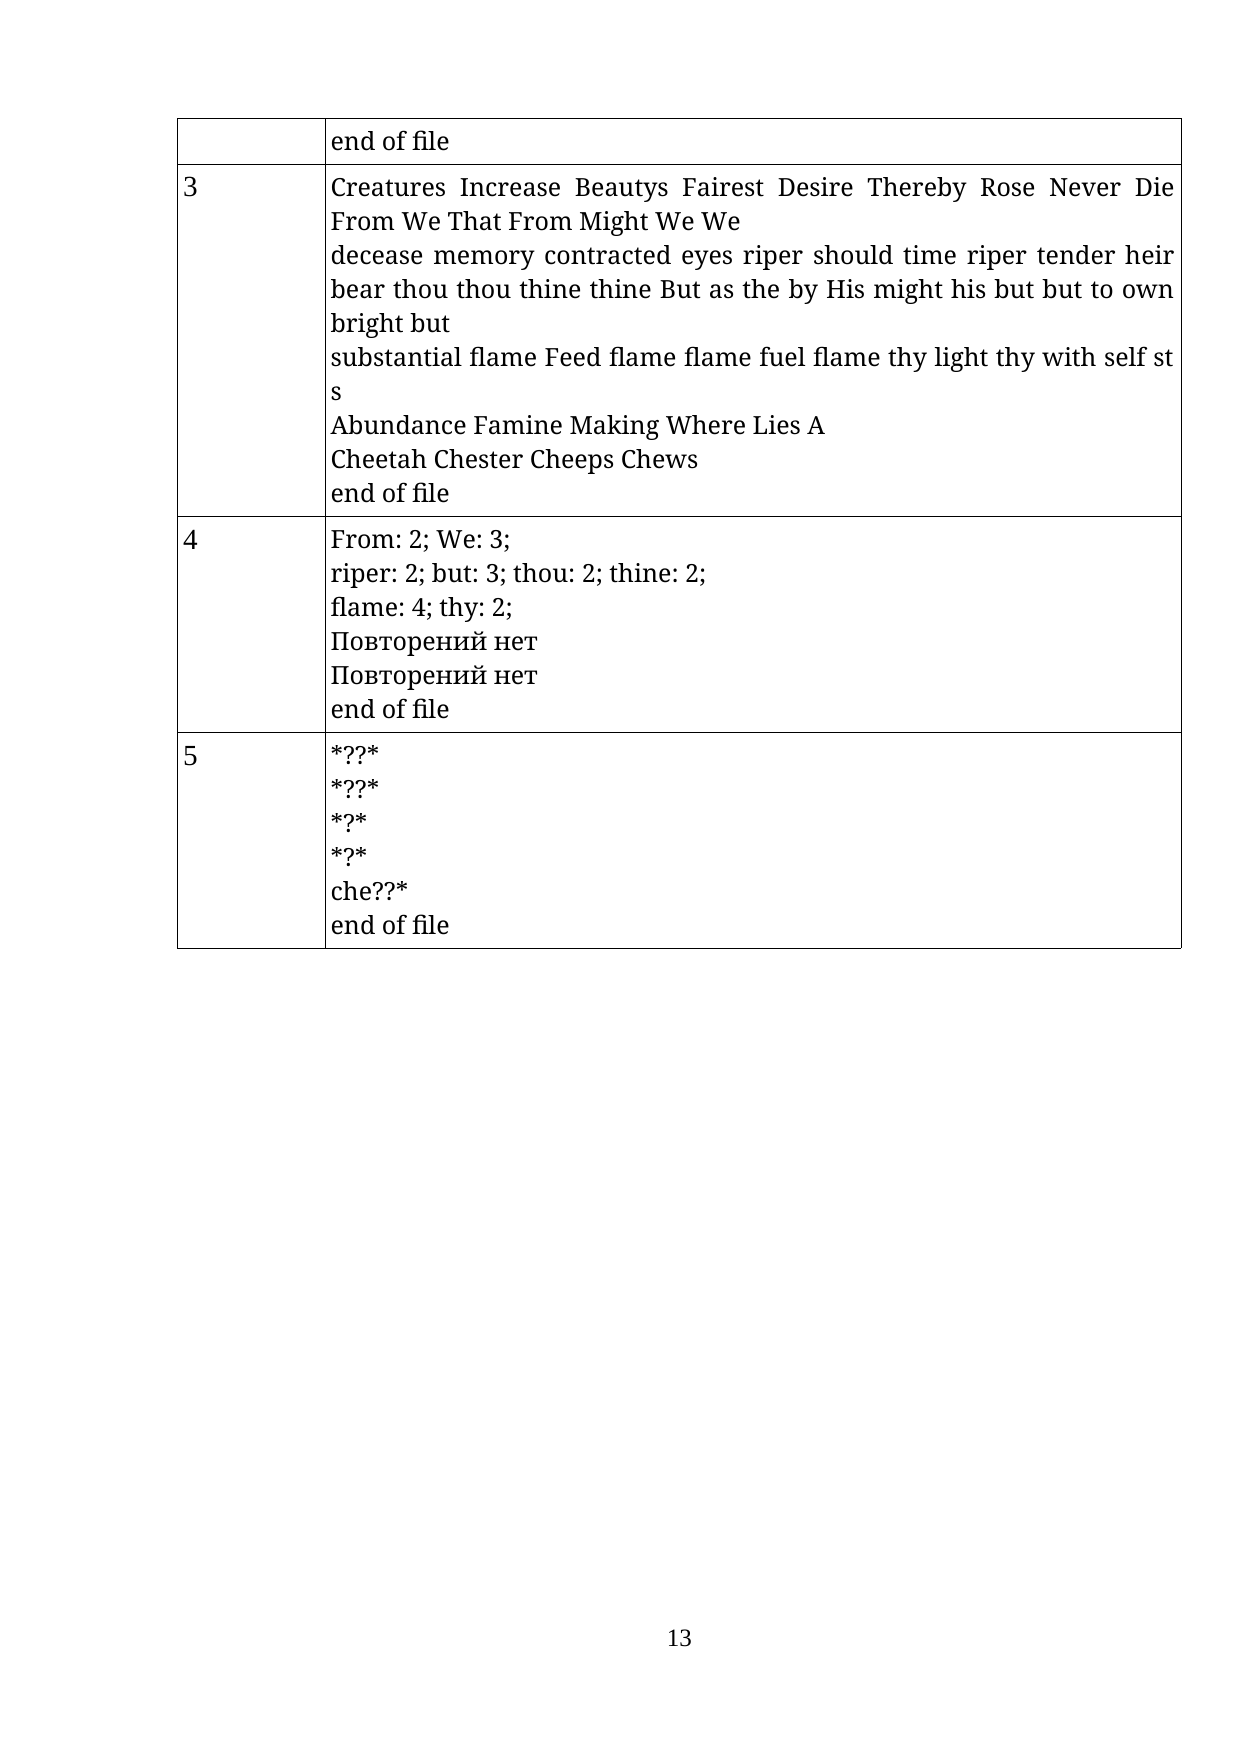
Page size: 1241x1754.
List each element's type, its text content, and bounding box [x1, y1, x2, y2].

table_header end of file [326, 119, 1181, 164]
table_cell 5 [178, 733, 325, 948]
table_cell 4 [178, 517, 325, 732]
table_cell From: 2; We: 3; riper: 2; but: 3; thou: 2; thine: 2; flame: 4; thy: 2; Повторений нет Повторений нет end of file [326, 517, 1181, 732]
table_header [178, 119, 325, 164]
table_cell *??* *??* *?* *?* che??* end of file [326, 733, 1181, 948]
table_cell Creatures Increase Beautys Fairest Desire Thereby Rose Never Die From We That From Might We We decease memory contracted eyes riper should time riper tender heir bear thou thou thine thine But as the by His might his but but to own bright but substantial flame Feed flame flame fuel flame thy light thy with self st s Abundance Famine Making Where Lies A Cheetah Chester Cheeps Chews end of file [326, 165, 1181, 516]
table_cell 3 [178, 165, 325, 516]
